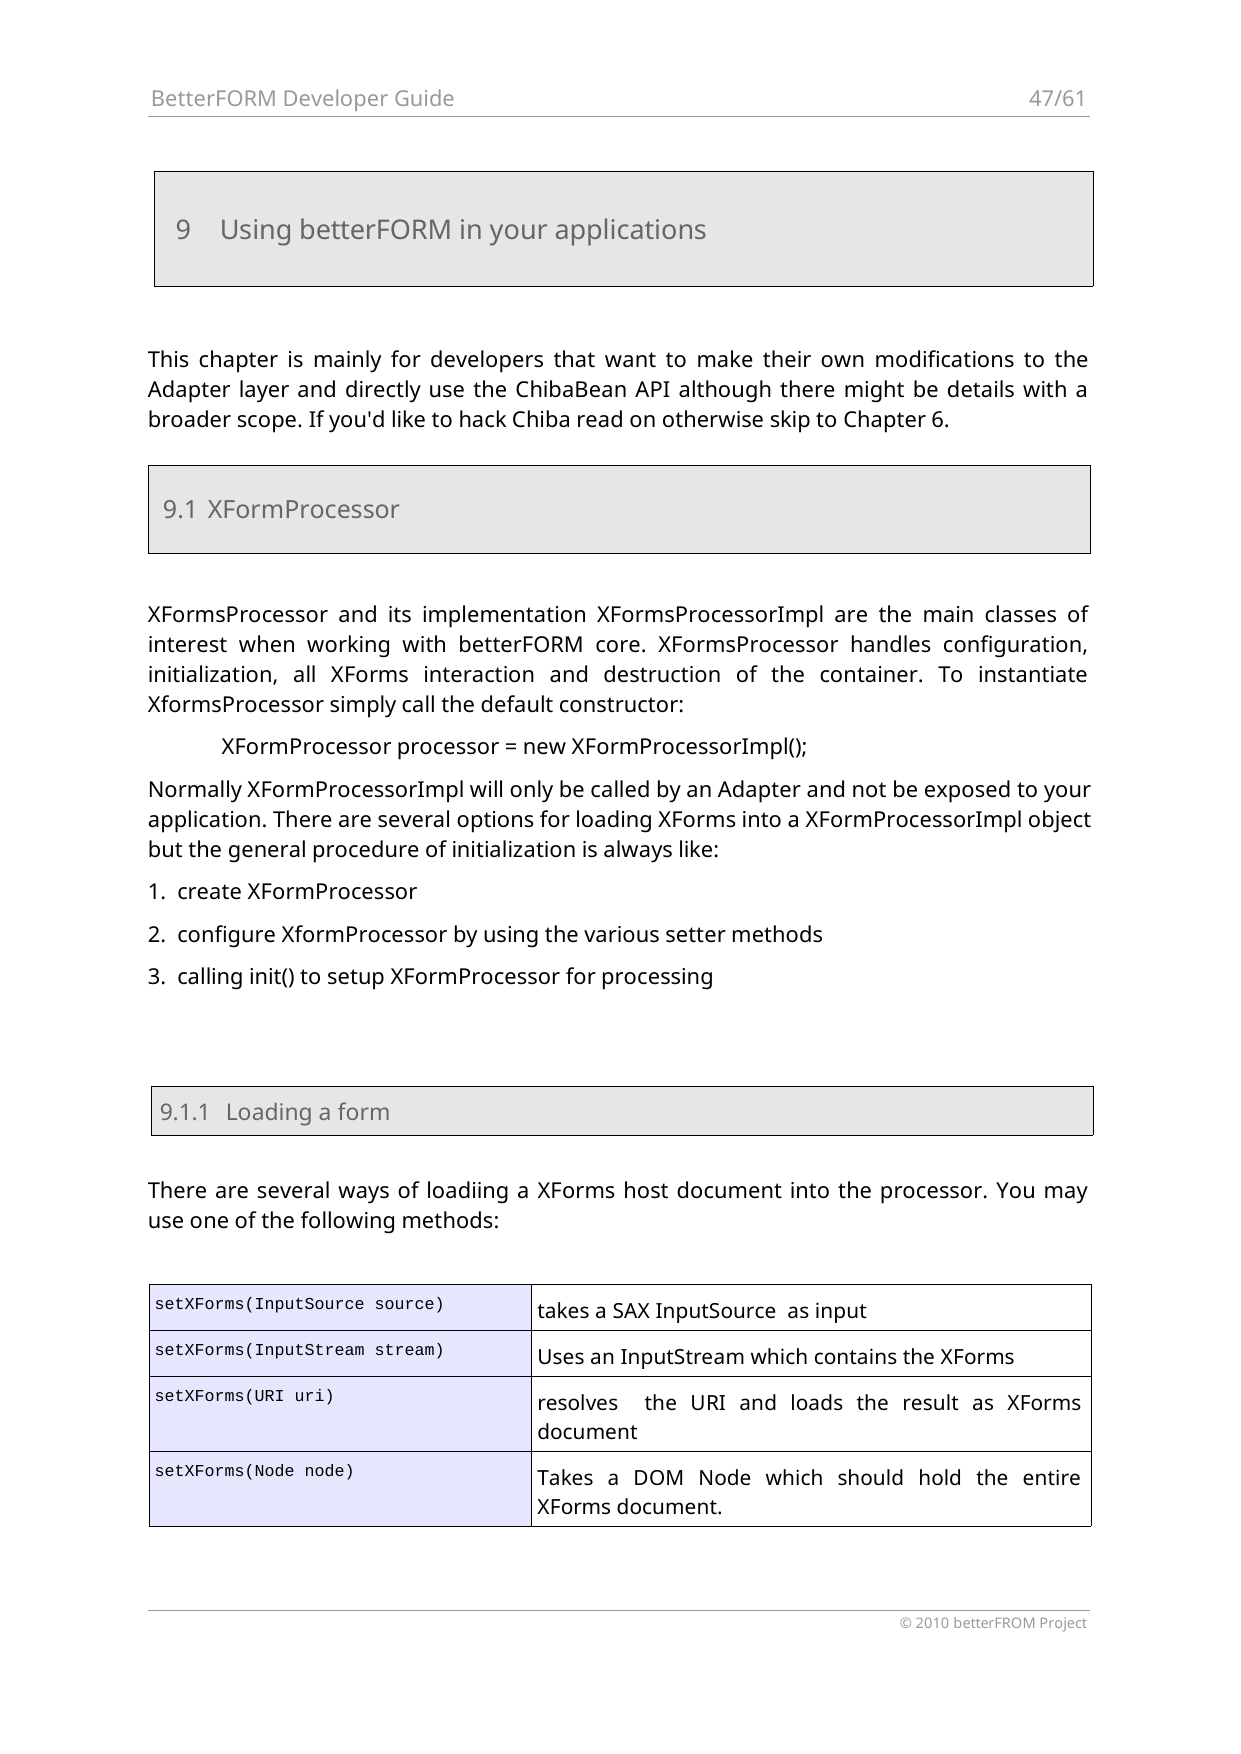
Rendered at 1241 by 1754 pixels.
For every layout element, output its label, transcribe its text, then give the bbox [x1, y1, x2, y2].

table_header takes a SAX InputSource as input [532, 1285, 1091, 1330]
text Normally XFormProcessorImpl will only be called by an Adapter and not be exposed to your application. There are several options for loading XForms into a XFormProcessorImpl object but the general procedure of initialization is always like: [148, 774, 1093, 864]
table_cell Takes a DOM Node which should hold the entire XForms document. [532, 1452, 1091, 1526]
list calling init() to setup XFormProcessor for processing [148, 961, 1093, 991]
table_cell Uses an InputStream which contains the XForms [532, 1331, 1091, 1376]
list configure XformProcessor by using the various setter methods [148, 919, 1093, 949]
table_cell resolves the URI and loads the result as XForms document [532, 1377, 1091, 1451]
subtitle XFormProcessor [149, 466, 1090, 553]
text XFormProcessor processor = new XFormProcessorImpl(); [221, 731, 1093, 761]
table_cell setXForms(URI uri) [150, 1377, 531, 1451]
text XFormsProcessor and its implementation XFormsProcessorImpl are the main classes of interest when working with betterFORM core. XFormsProcessor handles configuration, initialization, all XForms interaction and destruction of the container. To instantiate XformsProcessor simply call the default constructor: [148, 599, 1090, 719]
text There are several ways of loadiing a XForms host document into the processor. You may use one of the following methods: [148, 1175, 1090, 1235]
subtitle Using betterFORM in your applications [155, 172, 1093, 286]
table_cell setXForms(Node node) [150, 1452, 531, 1526]
text This chapter is mainly for developers that want to make their own modifications to the Adapter layer and directly use the ChibaBean API although there might be details with a broader scope. If you'd like to hack Chiba read on otherwise skip to Chapter 6. [148, 344, 1090, 434]
subtitle Loading a form [152, 1087, 1093, 1135]
table_cell setXForms(InputStream stream) [150, 1331, 531, 1376]
list create XFormProcessor [148, 876, 1093, 906]
table_header setXForms(InputSource source) [150, 1285, 531, 1330]
